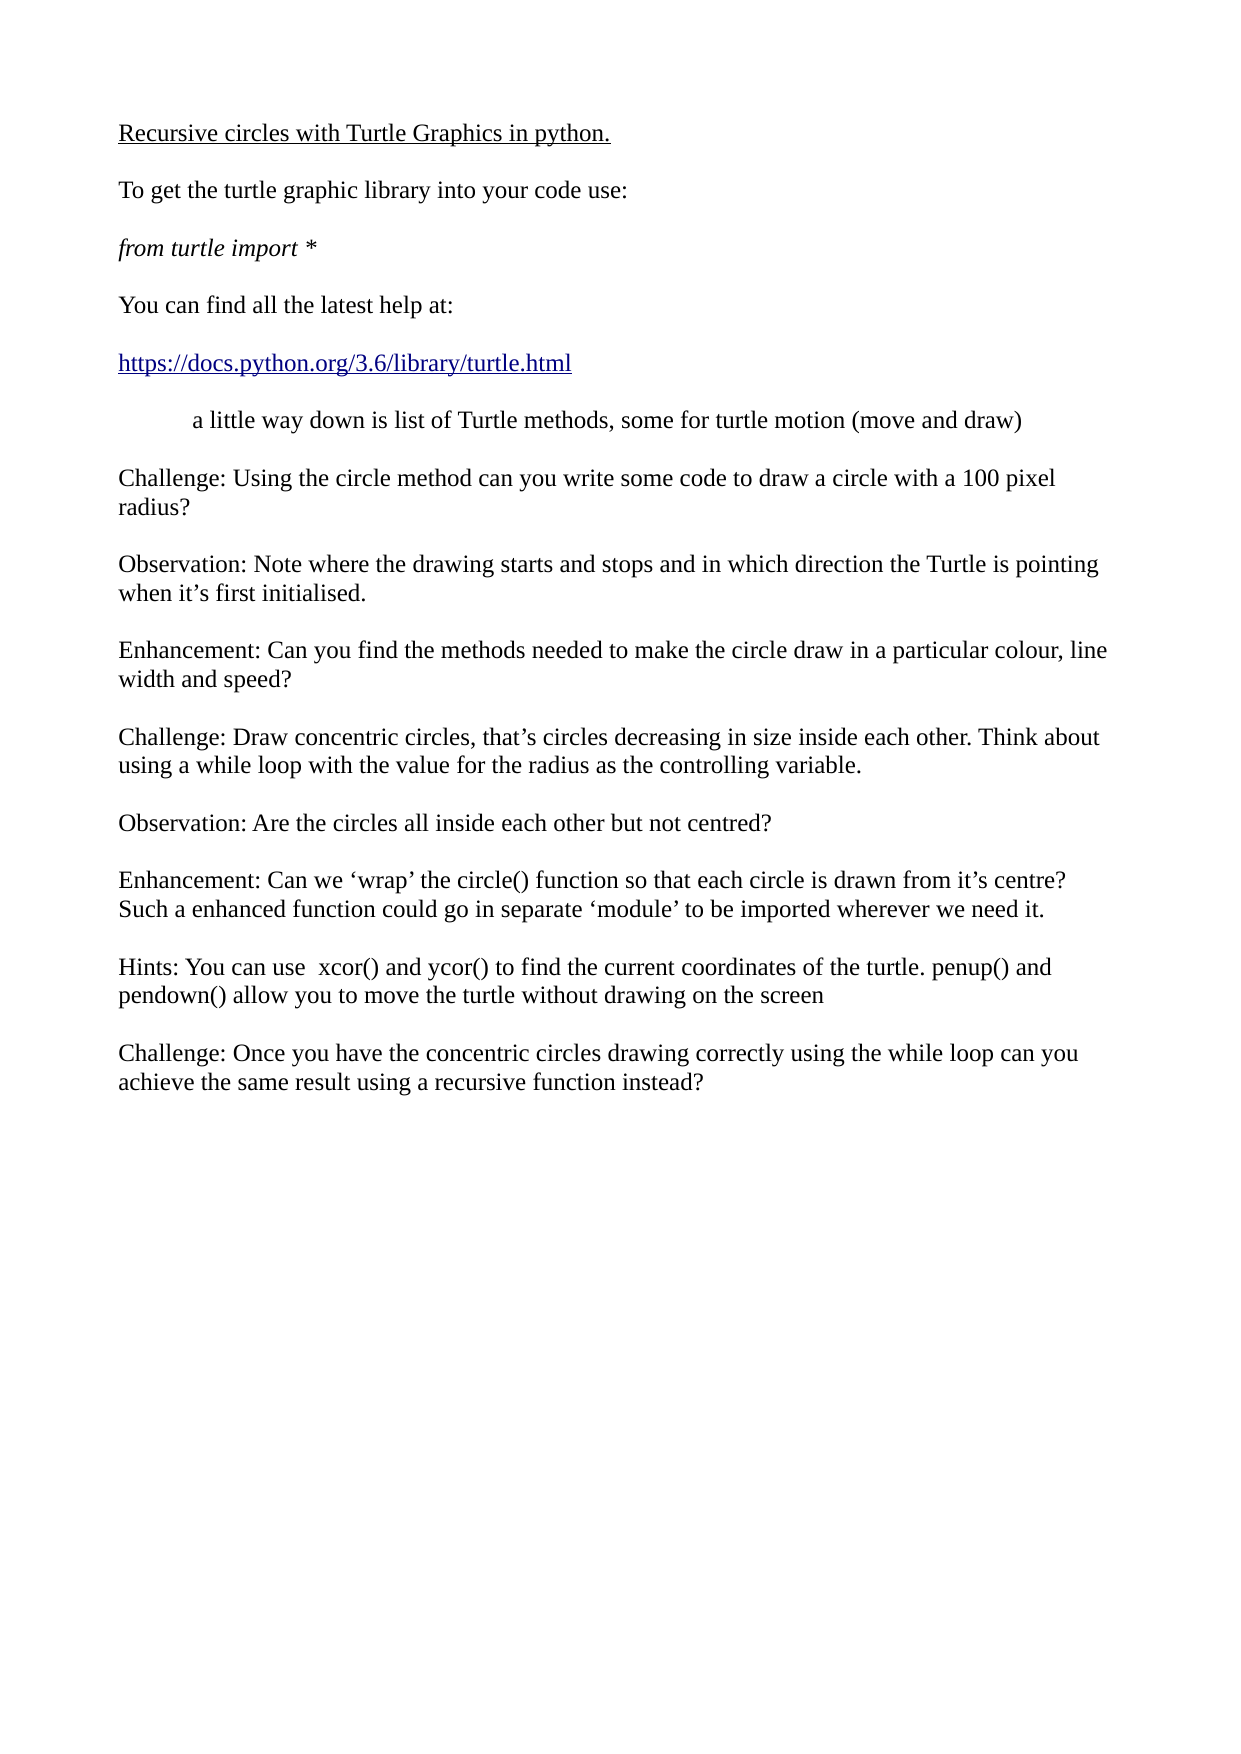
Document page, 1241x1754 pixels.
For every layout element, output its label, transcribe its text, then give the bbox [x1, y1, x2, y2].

text Hints: You can use xcor() and ycor() to find the current coordinates of the turtle. penup() and pendown() allow you to move the turtle without drawing on the screen [118, 952, 1122, 1009]
text Enhancement: Can we ‘wrap’ the circle() function so that each circle is drawn from it’s centre? Such a enhanced function could go in separate ‘module’ to be imported wherever we need it. [118, 866, 1122, 923]
text Challenge: Using the circle method can you write some code to draw a circle with a 100 pixel radius? [118, 463, 1122, 521]
text https://docs.python.org/3.6/library/turtle.html [118, 348, 1122, 377]
text Recursive circles with Turtle Graphics in python. [118, 118, 1122, 147]
text To get the turtle graphic library into your code use: [118, 176, 1122, 204]
text Enhancement: Can you find the methods needed to make the circle draw in a particular colour, line width and speed? [118, 636, 1122, 693]
text Observation: Are the circles all inside each other but not centred? [118, 808, 1122, 837]
text Challenge: Once you have the concentric circles drawing correctly using the while loop can you achieve the same result using a recursive function instead? [118, 1038, 1122, 1096]
text You can find all the latest help at: [118, 291, 1122, 319]
text Challenge: Draw concentric circles, that’s circles decreasing in size inside each other. Think about using a while loop with the value for the radius as the controlling variable. [118, 722, 1122, 779]
text Observation: Note where the drawing starts and stops and in which direction the Turtle is pointing when it’s first initialised. [118, 549, 1122, 607]
text a little way down is list of Turtle methods, some for turtle motion (move and draw) [118, 406, 1122, 434]
text from turtle import * [118, 233, 1122, 262]
